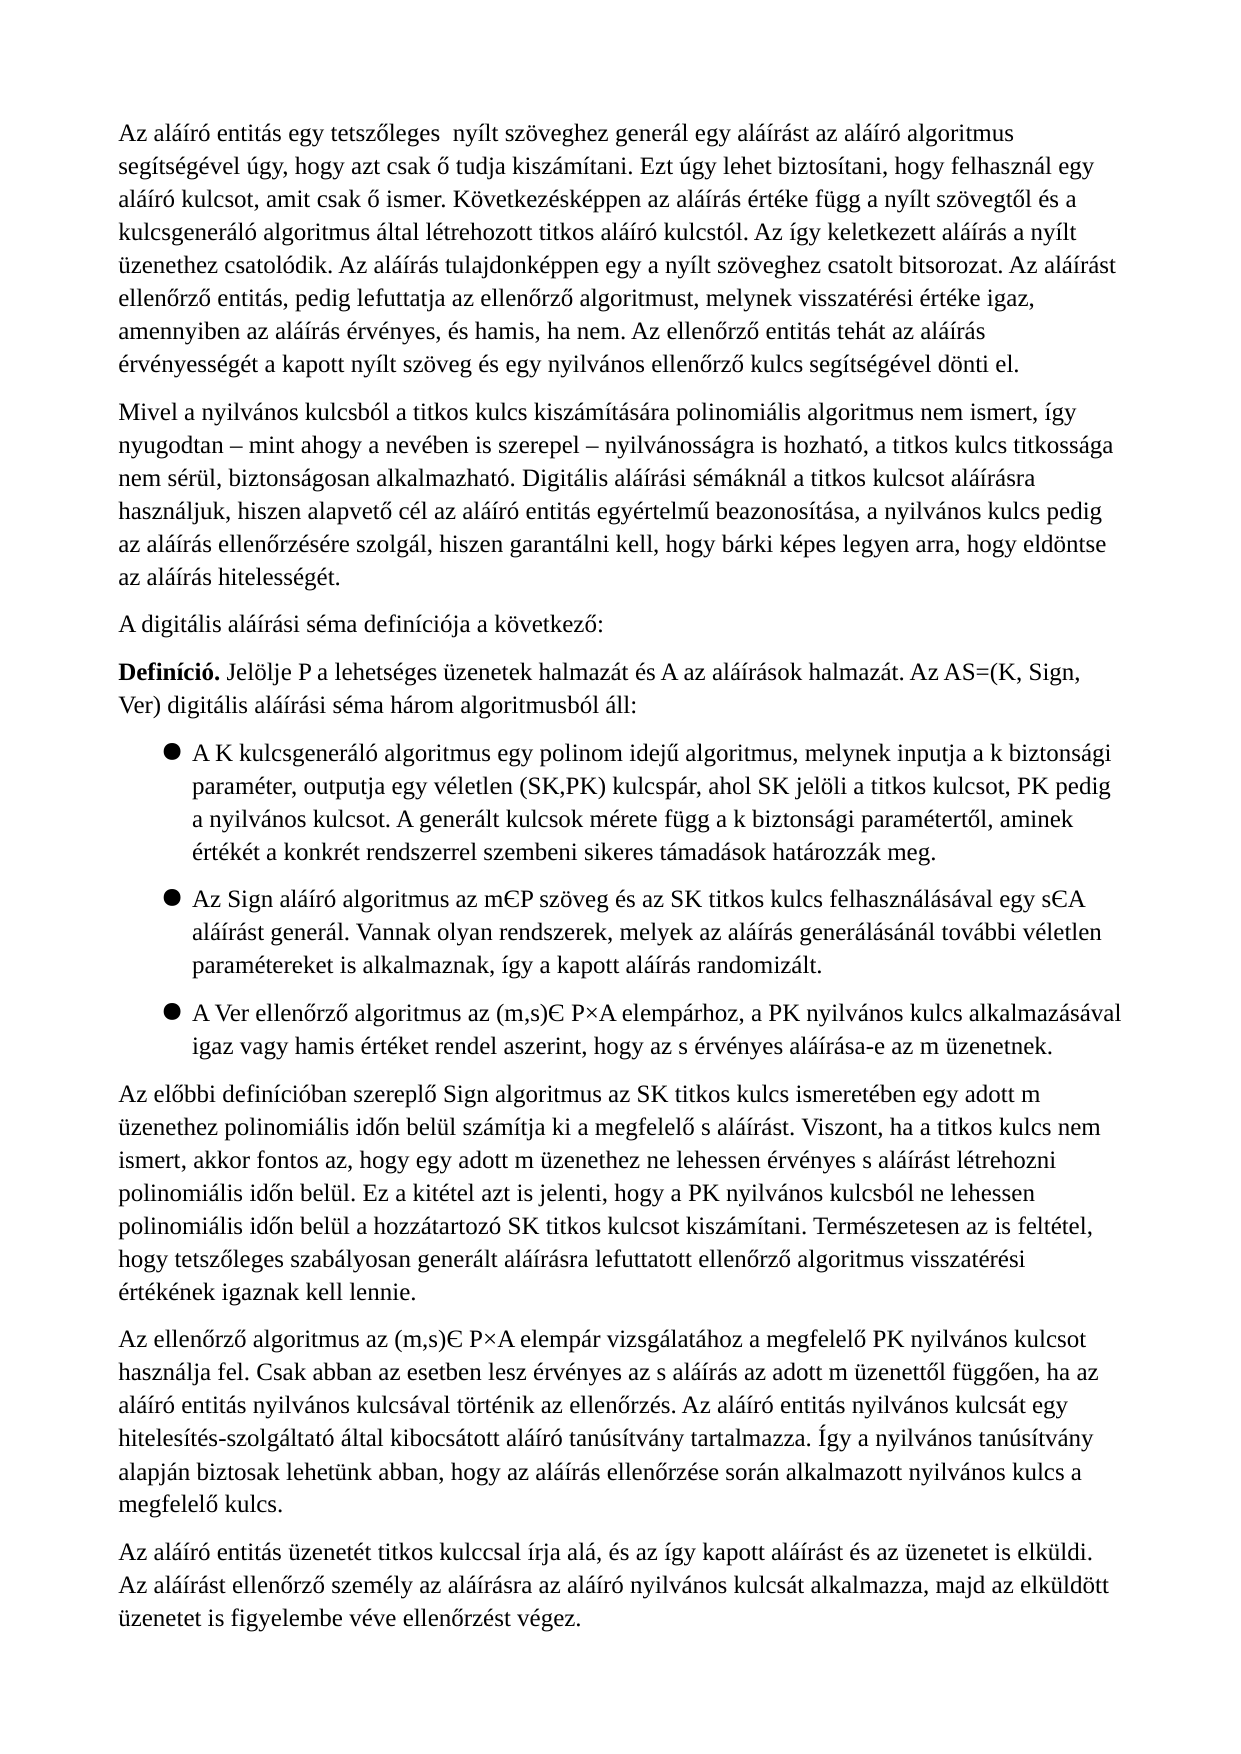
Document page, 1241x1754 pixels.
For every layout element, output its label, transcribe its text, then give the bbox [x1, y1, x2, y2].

text Az ellenőrző algoritmus az (m,s)Є P×A elempár vizsgálatához a megfelelő PK nyilvános kulcsot használja fel. Csak abban az esetben lesz érvényes az s aláírás az adott m üzenettől függően, ha az aláíró entitás nyilvános kulcsával történik az ellenőrzés. Az aláíró entitás nyilvános kulcsát egy hitelesítés-szolgáltató által kibocsátott aláíró tanúsítvány tartalmazza. Így a nyilvános tanúsítvány alapján biztosak lehetünk abban, hogy az aláírás ellenőrzése során alkalmazott nyilvános kulcs a megfelelő kulcs. [118, 1324, 1122, 1518]
list Az Sign aláíró algoritmus az mЄP szöveg és az SK titkos kulcs felhasználásával egy sЄA aláírást generál. Vannak olyan rendszerek, melyek az aláírás generálásánál további véletlen paramétereket is alkalmaznak, így a kapott aláírás randomizált. [162, 884, 1122, 979]
list A K kulcsgeneráló algoritmus egy polinom idejű algoritmus, melynek inputja a k biztonsági paraméter, outputja egy véletlen (SK,PK) kulcspár, ahol SK jelöli a titkos kulcsot, PK pedig a nyilvános kulcsot. A generált kulcsok mérete függ a k biztonsági paramétertől, aminek értékét a konkrét rendszerrel szembeni sikeres támadások határozzák meg. [162, 738, 1122, 866]
text Az előbbi definícióban szereplő Sign algoritmus az SK titkos kulcs ismeretében egy adott m üzenethez polinomiális időn belül számítja ki a megfelelő s aláírást. Viszont, ha a titkos kulcs nem ismert, akkor fontos az, hogy egy adott m üzenethez ne lehessen érvényes s aláírást létrehozni polinomiális időn belül. Ez a kitétel azt is jelenti, hogy a PK nyilvános kulcsból ne lehessen polinomiális időn belül a hozzátartozó SK titkos kulcsot kiszámítani. Természetesen az is feltétel, hogy tetszőleges szabályosan generált aláírásra lefuttatott ellenőrző algoritmus visszatérési értékének igaznak kell lennie. [118, 1079, 1122, 1306]
text Definíció. Jelölje P a lehetséges üzenetek halmazát és A az aláírások halmazát. Az AS=(K, Sign, Ver) digitális aláírási séma három algoritmusból áll: [118, 657, 1122, 719]
text Az aláíró entitás üzenetét titkos kulccsal írja alá, és az így kapott aláírást és az üzenetet is elküldi. Az aláírást ellenőrző személy az aláírásra az aláíró nyilvános kulcsát alkalmazza, majd az elküldött üzenetet is figyelembe véve ellenőrzést végez. [118, 1537, 1122, 1632]
text Az aláíró entitás egy tetszőleges nyílt szöveghez generál egy aláírást az aláíró algoritmus segítségével úgy, hogy azt csak ő tudja kiszámítani. Ezt úgy lehet biztosítani, hogy felhasznál egy aláíró kulcsot, amit csak ő ismer. Következésképpen az aláírás értéke függ a nyílt szövegtől és a kulcsgeneráló algoritmus által létrehozott titkos aláíró kulcstól. Az így keletkezett aláírás a nyílt üzenethez csatolódik. Az aláírás tulajdonképpen egy a nyílt szöveghez csatolt bitsorozat. Az aláírást ellenőrző entitás, pedig lefuttatja az ellenőrző algoritmust, melynek visszatérési értéke igaz, amennyiben az aláírás érvényes, és hamis, ha nem. Az ellenőrző entitás tehát az aláírás érvényességét a kapott nyílt szöveg és egy nyilvános ellenőrző kulcs segítségével dönti el. [118, 118, 1122, 378]
list A Ver ellenőrző algoritmus az (m,s)Є P×A elempárhoz, a PK nyilvános kulcs alkalmazásával igaz vagy hamis értéket rendel aszerint, hogy az s érvényes aláírása-e az m üzenetnek. [162, 998, 1122, 1060]
text Mivel a nyilvános kulcsból a titkos kulcs kiszámítására polinomiális algoritmus nem ismert, így nyugodtan – mint ahogy a nevében is szerepel – nyilvánosságra is hozható, a titkos kulcs titkossága nem sérül, biztonságosan alkalmazható. Digitális aláírási sémáknál a titkos kulcsot aláírásra használjuk, hiszen alapvető cél az aláíró entitás egyértelmű beazonosítása, a nyilvános kulcs pedig az aláírás ellenőrzésére szolgál, hiszen garantálni kell, hogy bárki képes legyen arra, hogy eldöntse az aláírás hitelességét. [118, 397, 1122, 591]
text A digitális aláírási séma definíciója a következő: [118, 609, 1122, 638]
